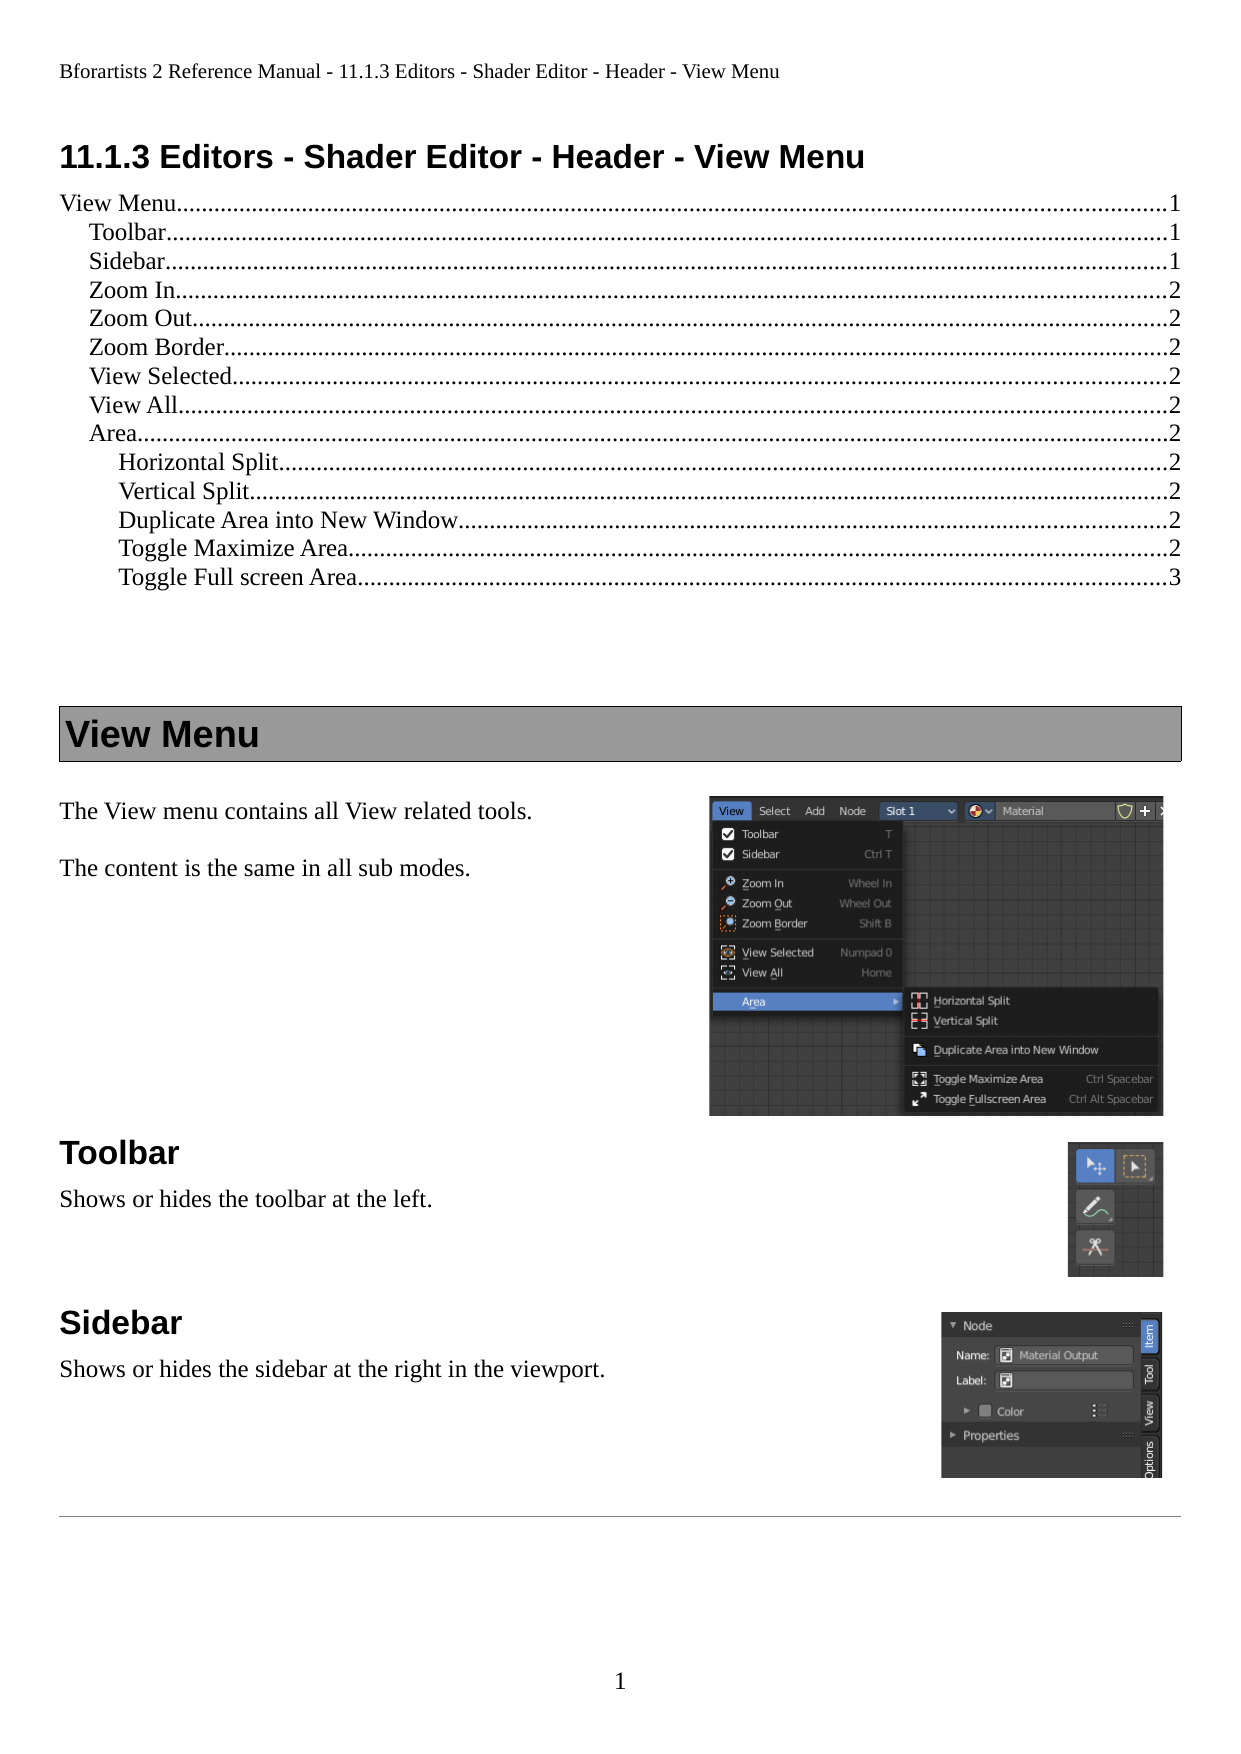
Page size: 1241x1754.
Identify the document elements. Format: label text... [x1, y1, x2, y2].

text The View menu contains all View related tools. [59, 796, 709, 824]
subtitle Toolbar [59, 1133, 1181, 1172]
text Shows or hides the toolbar at the left. [59, 1184, 1067, 1213]
text View All 2 [88, 390, 1181, 418]
text Area 2 [88, 418, 1181, 447]
text Duplicate Area into New Window 2 [118, 505, 1181, 533]
text Zoom In 2 [88, 275, 1181, 303]
picture [941, 1312, 1163, 1478]
text Shows or hides the sidebar at the right in the viewport. [59, 1354, 941, 1383]
text Sidebar 1 [88, 246, 1181, 275]
text Toggle Maximize Area 2 [118, 533, 1181, 562]
text Zoom Out 2 [88, 303, 1181, 332]
text View Menu 1 [59, 188, 1181, 217]
text Zoom Border 2 [88, 332, 1181, 361]
text View Selected 2 [88, 361, 1181, 390]
text Toolbar 1 [88, 217, 1181, 246]
table_header View Menu [60, 707, 1181, 761]
picture [709, 796, 1164, 1116]
text Horizontal Split 2 [118, 447, 1181, 476]
text The content is the same in all sub modes. [59, 853, 709, 882]
text Vertical Split 2 [118, 476, 1181, 505]
subtitle 11.1.3 Editors - Shader Editor - Header - View Menu [59, 138, 1181, 176]
picture [1067, 1142, 1164, 1277]
text Toggle Full screen Area 3 [118, 562, 1181, 591]
subtitle Sidebar [59, 1303, 1181, 1342]
